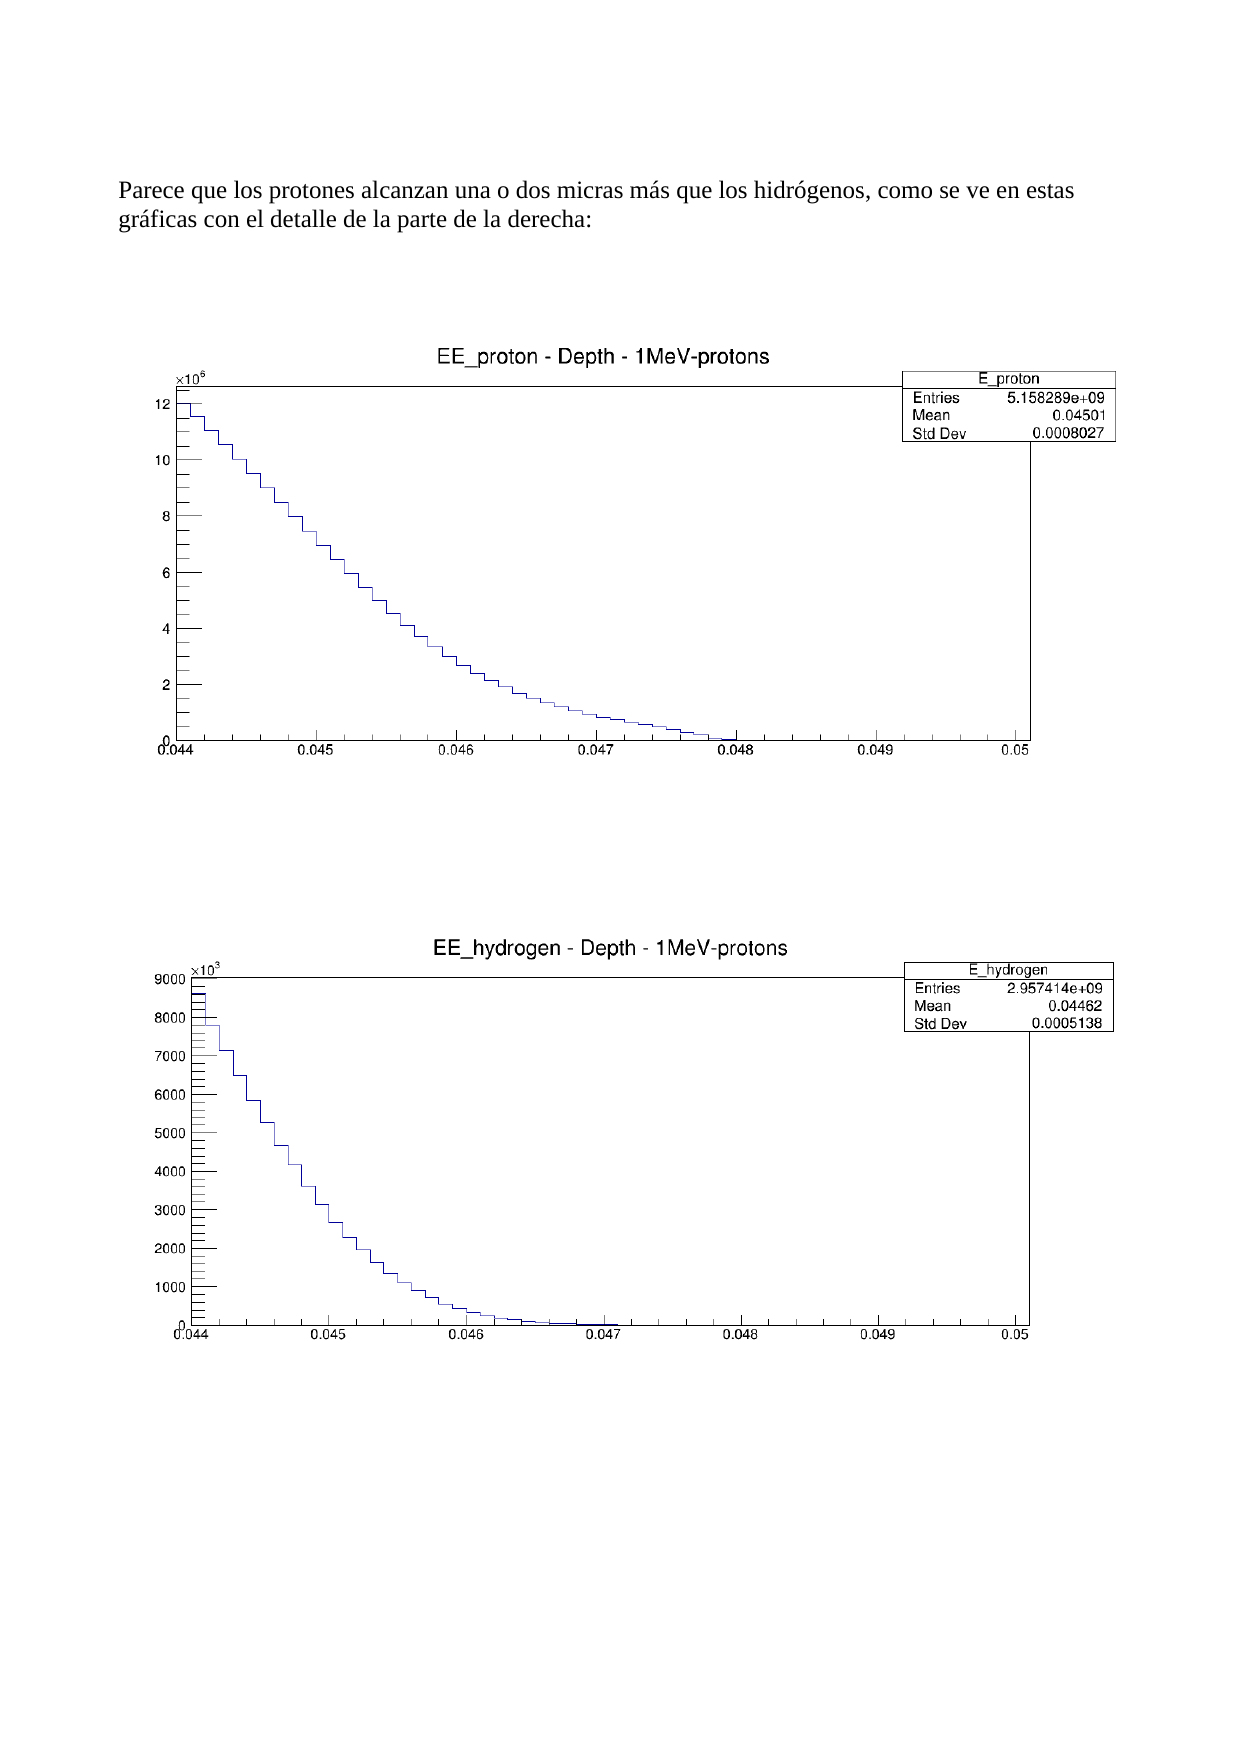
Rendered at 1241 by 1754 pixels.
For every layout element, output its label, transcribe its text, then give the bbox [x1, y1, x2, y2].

picture [118, 938, 1123, 1348]
text Parece que los protones alcanzan una o dos micras más que los hidrógenos, como se ve en estas gráficas con el detalle de la parte de la derecha: [118, 176, 1122, 233]
picture [118, 348, 1123, 766]
